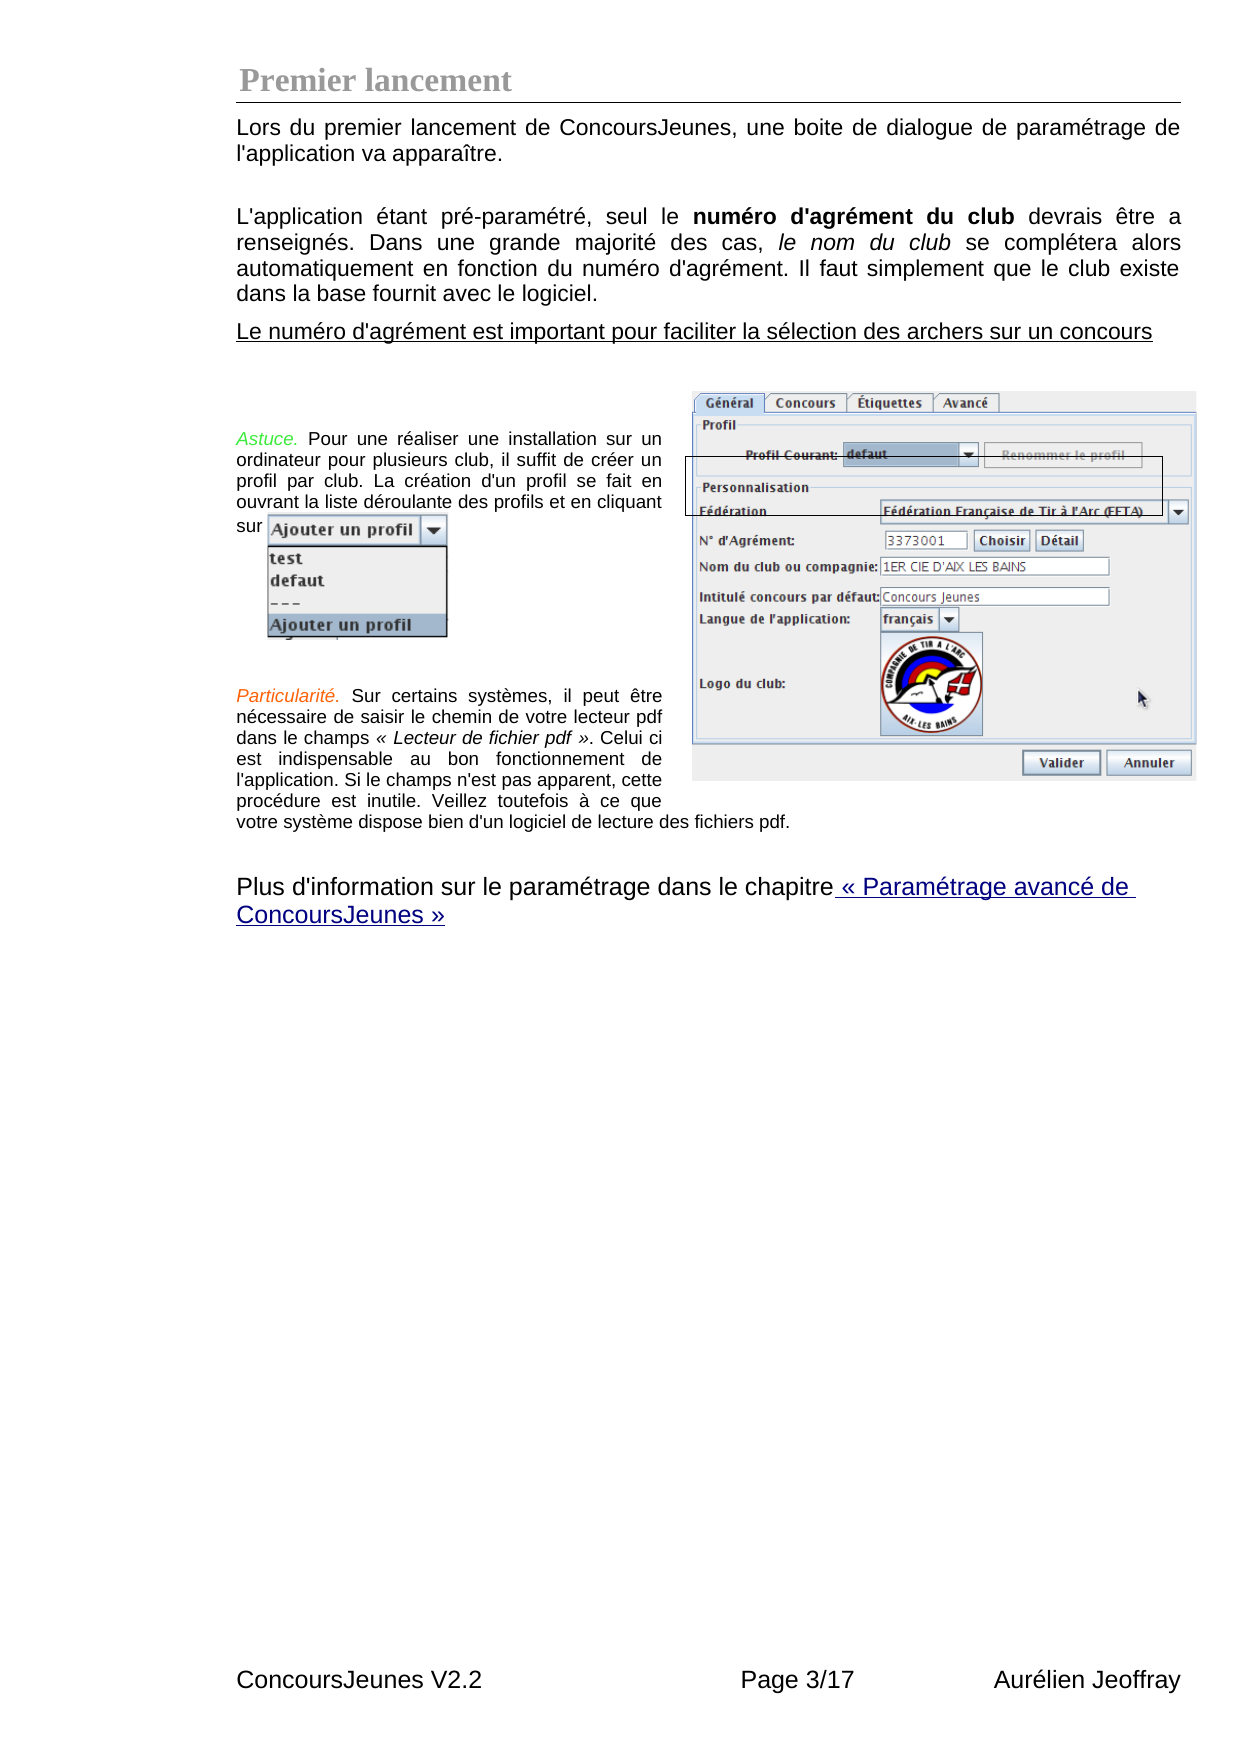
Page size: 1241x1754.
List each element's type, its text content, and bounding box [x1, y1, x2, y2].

subtitle Premier lancement [236, 59, 1181, 102]
picture [692, 391, 1197, 781]
text Particularité. Sur certains systèmes, il peut être nécessaire de saisir le chemin de votre lecteur pdf dans le champs « Lecteur de fichier pdf ». Celui ci est indispensable au bon fonctionnement de l'application. Si le champs n'est pas apparent, cette procédure est inutile. Veillez toutefois à ce que votre système dispose bien d'un logiciel de lecture des fichiers pdf. [236, 686, 1181, 832]
text Le numéro d'agrément est important pour faciliter la sélection des archers sur un concours [236, 319, 1181, 345]
text Plus d'information sur le paramétrage dans le chapitre « Paramétrage avancé de ConcoursJeunes » [236, 872, 1181, 928]
text Astuce. Pour une réaliser une installation sur un ordinateur pour plusieurs club, il suffit de créer un profil par club. La création d'un profil se fait en ouvrant la liste déroulante des profils et en cliquant sur [236, 429, 692, 639]
text Lors du premier lancement de ConcoursJeunes, une boite de dialogue de paramétrage de l'application va apparaître. [236, 115, 1181, 166]
text L'application étant pré-paramétré, seul le numéro d'agrément du club devrais être a renseignés. Dans une grande majorité des cas, le nom du club se complétera alors automatiquement en fonction du numéro d'agrément. Il faut simplement que le club existe dans la base fournit avec le logiciel. [236, 178, 1181, 307]
picture [267, 512, 449, 640]
picture [692, 457, 1162, 515]
